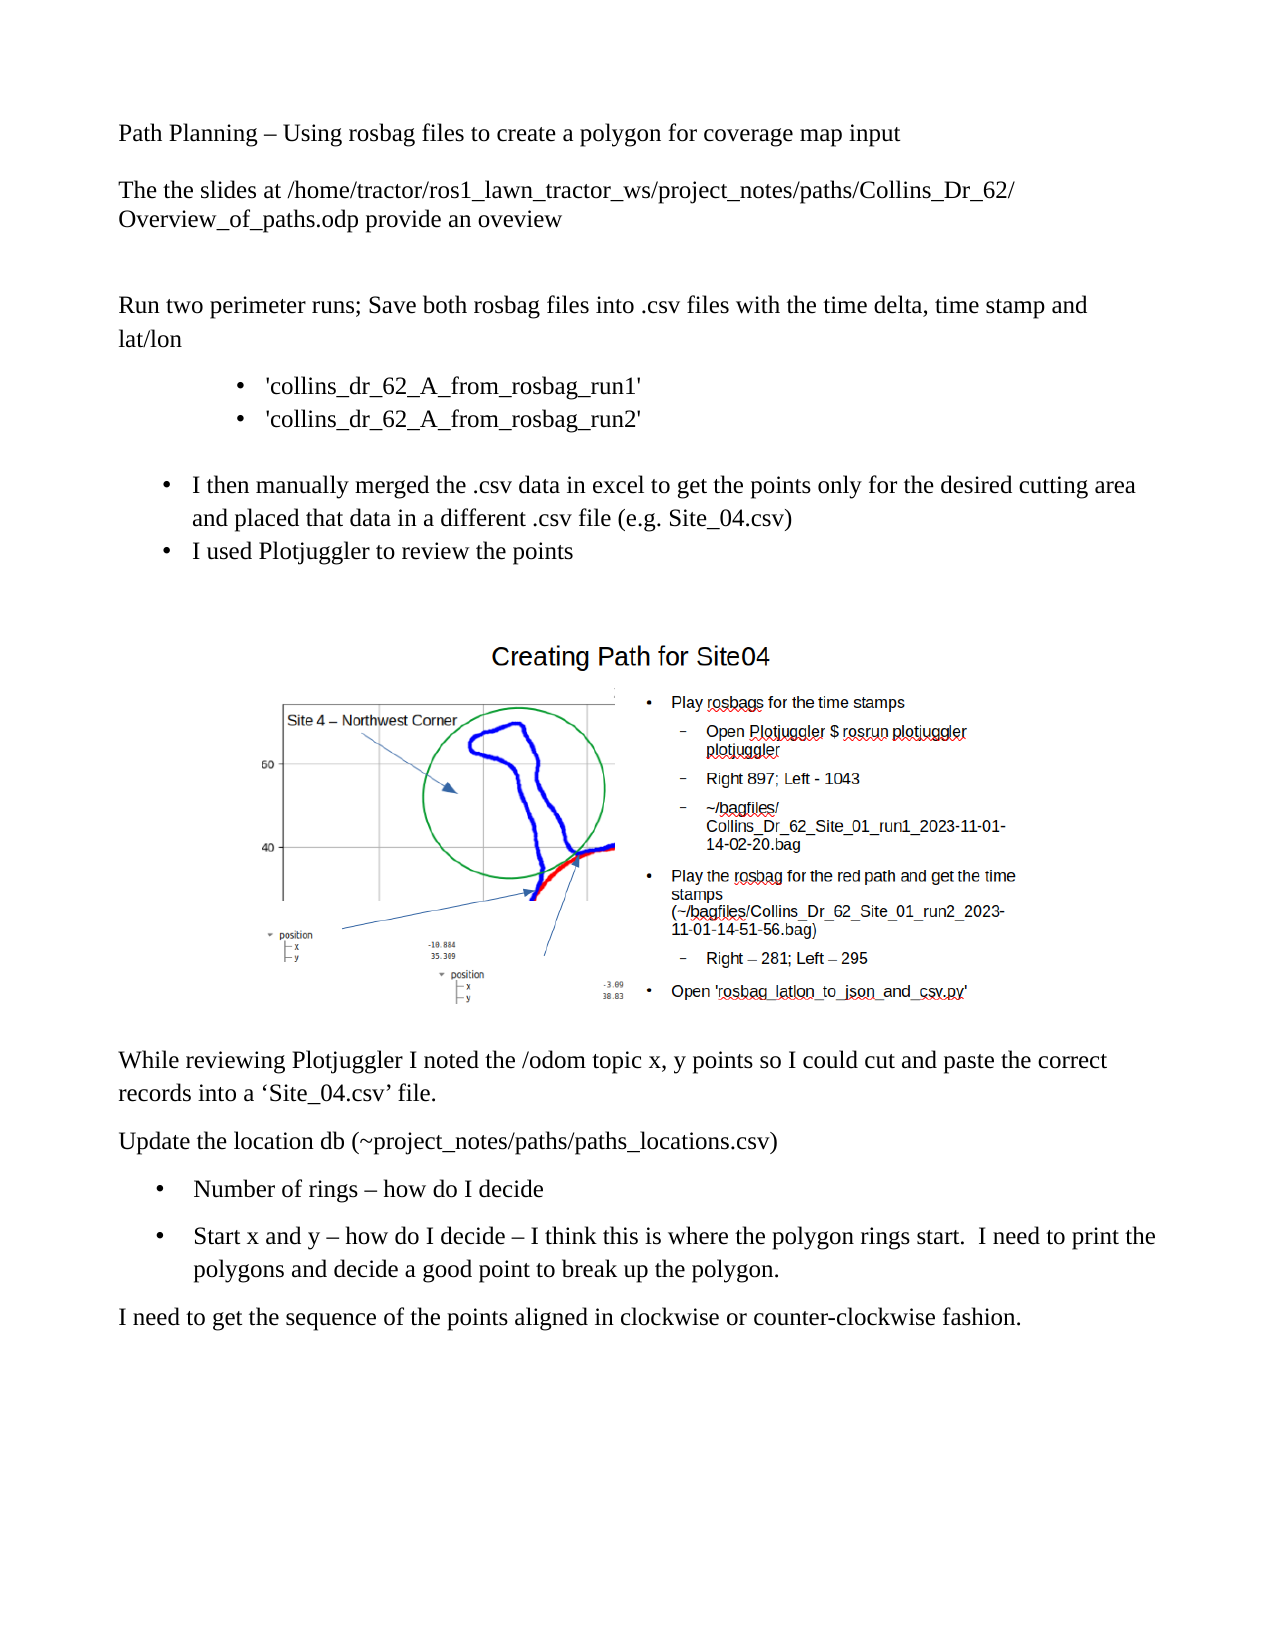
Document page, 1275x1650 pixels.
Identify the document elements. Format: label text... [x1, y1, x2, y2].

list Start x and y – how do I decide – I think this is where the polygon rings start. I need to print the polygons and decide a good point to break up the polygon. [156, 1221, 1157, 1283]
list 'collins_dr_62_A_from_rosbag_run2' [236, 404, 1157, 433]
list I used Plotjuggler to review the points [162, 536, 1157, 565]
text Path Planning – Using rosbag files to create a polygon for coverage map input [118, 118, 1157, 147]
list I then manually merged the .csv data in excel to get the points only for the desired cutting area and placed that data in a different .csv file (e.g. Site_04.csv) [162, 470, 1157, 532]
text Run two perimeter runs; Save both rosbag files into .csv files with the time delta, time stamp and lat/lon [118, 291, 1157, 352]
text While reviewing Plotjuggler I noted the /odom topic x, y points so I could cut and paste the correct records into a ‘Site_04.csv’ file. [118, 1045, 1157, 1107]
list Number of rings – how do I decide [156, 1174, 1157, 1202]
list 'collins_dr_62_A_from_rosbag_run1' [236, 371, 1157, 400]
picture [249, 617, 1026, 1019]
text The the slides at /home/tractor/ros1_lawn_tractor_ws/project_notes/paths/Collins_Dr_62/Overview_of_paths.odp provide an oveview [118, 176, 1157, 233]
text Update the location db (~project_notes/paths/paths_locations.csv) [118, 1126, 1157, 1155]
text I need to get the sequence of the points aligned in clockwise or counter-clockwise fashion. [118, 1302, 1157, 1331]
